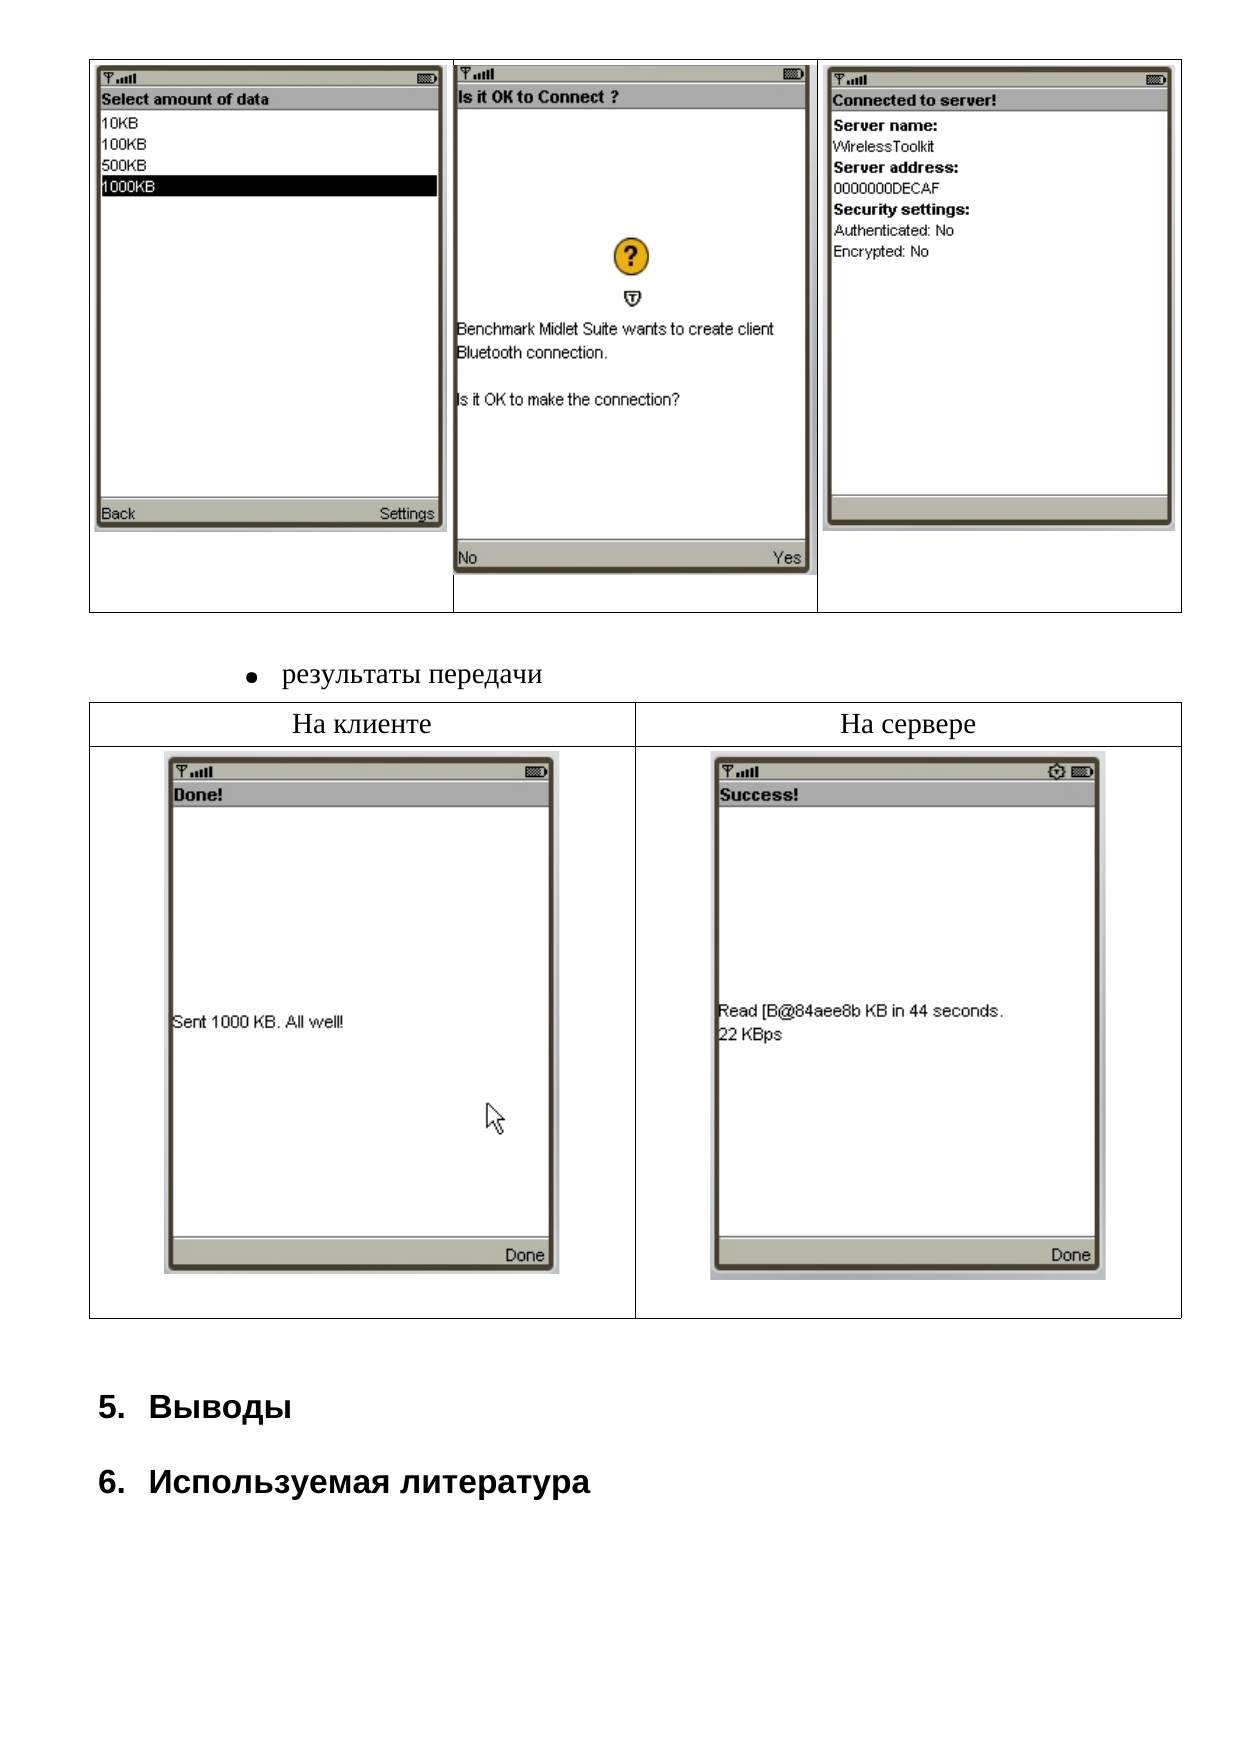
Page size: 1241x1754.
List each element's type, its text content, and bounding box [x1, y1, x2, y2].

table_header На клиенте [90, 703, 635, 746]
table_cell [90, 747, 635, 1273]
picture [452, 65, 817, 575]
picture [164, 751, 560, 1274]
table_cell [636, 747, 1181, 1318]
table_header [90, 60, 453, 612]
picture [94, 65, 447, 532]
table_cell [90, 1274, 635, 1318]
picture [822, 65, 1176, 531]
table_header [454, 575, 817, 612]
table_header [454, 60, 817, 65]
table_header На сервере [636, 703, 1181, 746]
subtitle Используемая литература [88, 1463, 1181, 1500]
list результаты передачи [244, 657, 1181, 689]
subtitle Выводы [88, 1388, 1181, 1425]
picture [710, 751, 1106, 1280]
table_header [818, 60, 1181, 612]
